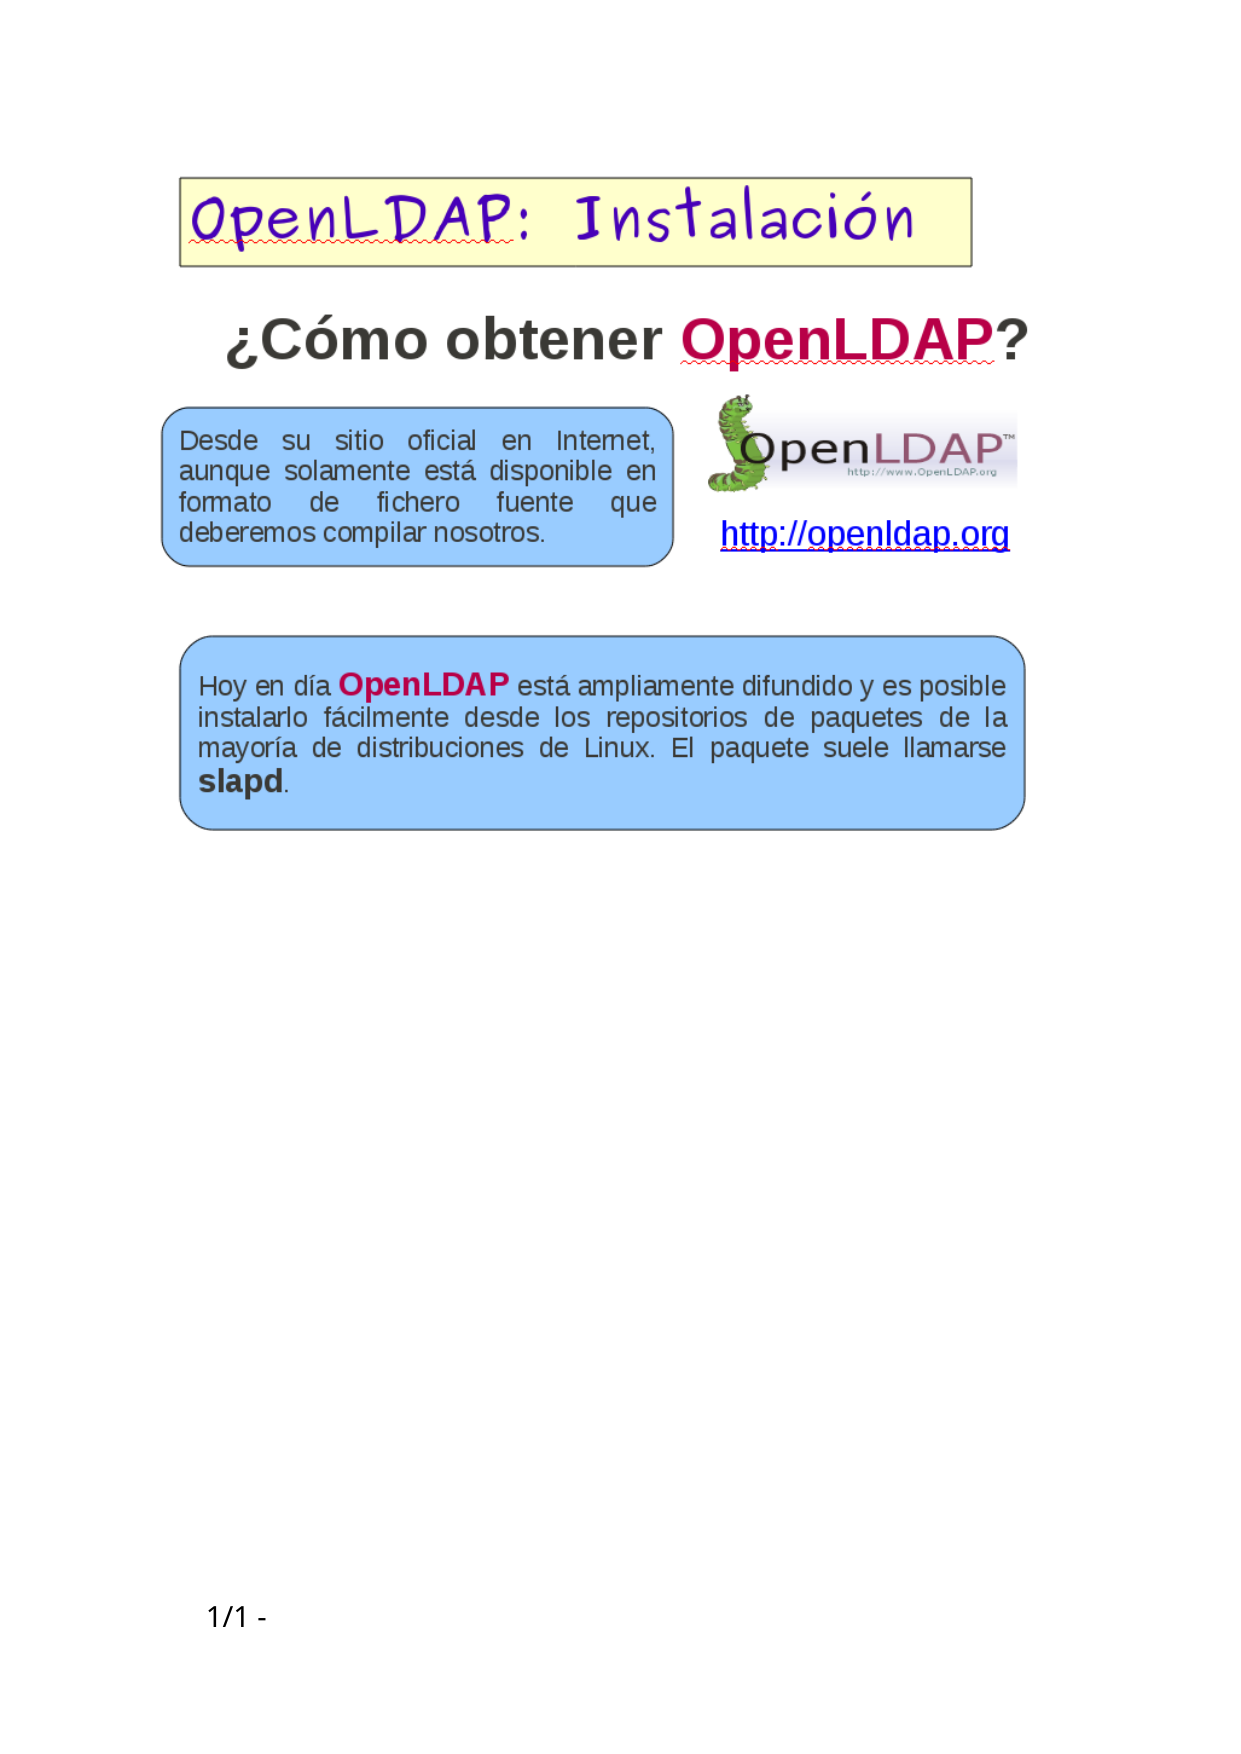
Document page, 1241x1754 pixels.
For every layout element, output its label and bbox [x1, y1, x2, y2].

picture [127, 143, 1113, 883]
